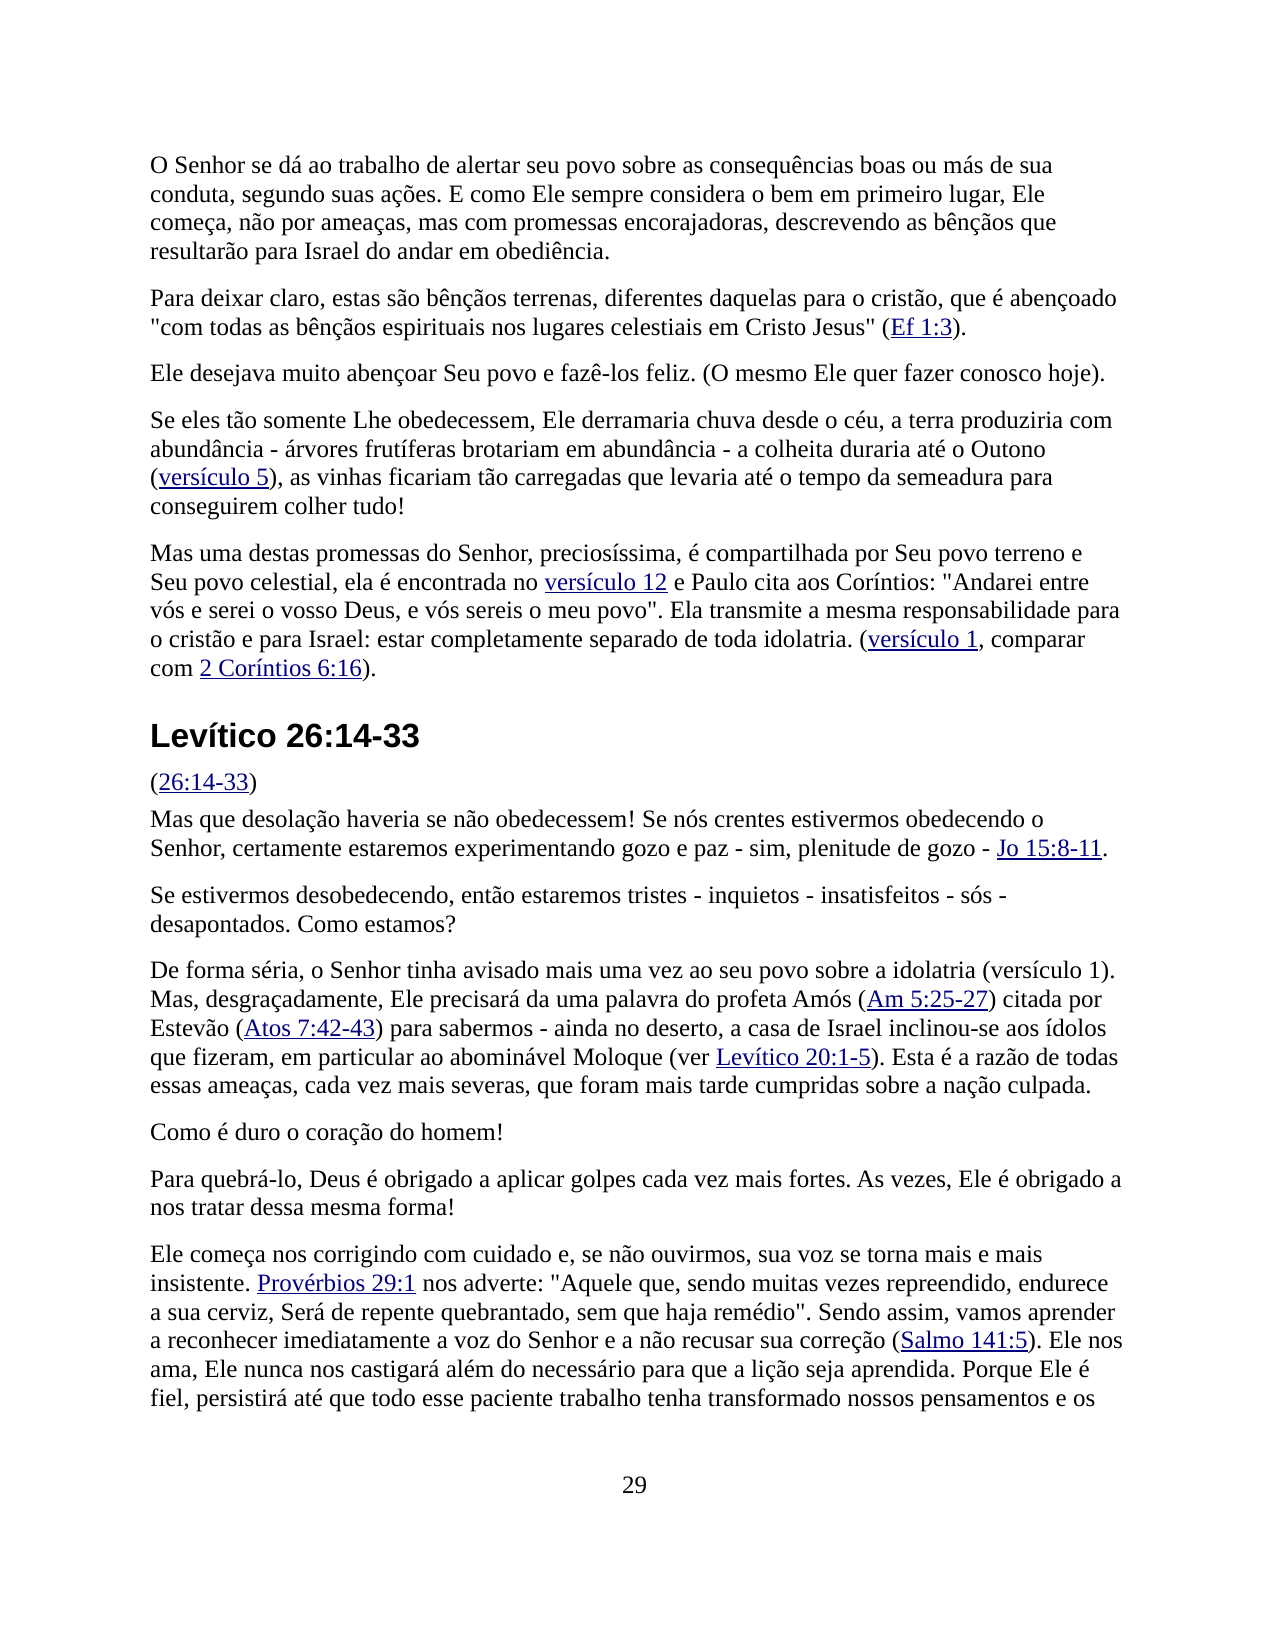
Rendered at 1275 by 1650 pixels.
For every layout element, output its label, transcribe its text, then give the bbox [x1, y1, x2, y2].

text (26:14-33) [150, 767, 1125, 796]
text Como é duro o coração do homem! [150, 1117, 1125, 1146]
text Ele desejava muito abençoar Seu povo e fazê-los feliz. (O mesmo Ele quer fazer conosco hoje). [150, 358, 1125, 387]
text Mas que desolação haveria se não obedecessem! Se nós crentes estivermos obedecendo o Senhor, certamente estaremos experimentando gozo e paz - sim, plenitude de gozo - Jo 15:8-11. [150, 804, 1125, 862]
text De forma séria, o Senhor tinha avisado mais uma vez ao seu povo sobre a idolatria (versículo 1). Mas, desgraçadamente, Ele precisará da uma palavra do profeta Amós (Am 5:25-27) citada por Estevão (Atos 7:42-43) para sabermos - ainda no deserto, a casa de Israel inclinou-se aos ídolos que fizeram, em particular ao abominável Moloque (ver Levítico 20:1-5). Esta é a razão de todas essas ameaças, cada vez mais severas, que foram mais tarde cumpridas sobre a nação culpada. [150, 955, 1125, 1099]
subtitle Levítico 26:14-33 [150, 716, 1125, 754]
text Ele começa nos corrigindo com cuidado e, se não ouvirmos, sua voz se torna mais e mais insistente. Provérbios 29:1 nos adverte: "Aquele que, sendo muitas vezes repreendido, endurece a sua cerviz, Será de repente quebrantado, sem que haja remédio". Sendo assim, vamos aprender a reconhecer imediatamente a voz do Senhor e a não recusar sua correção (Salmo 141:5). Ele nos ama, Ele nunca nos castigará além do necessário para que a lição seja aprendida. Porque Ele é fiel, persistirá até que todo esse paciente trabalho tenha transformado nossos pensamentos e os [150, 1239, 1125, 1412]
text Se eles tão somente Lhe obedecessem, Ele derramaria chuva desde o céu, a terra produziria com abundância - árvores frutíferas brotariam em abundância - a colheita duraria até o Outono (versículo 5), as vinhas ficariam tão carregadas que levaria até o tempo da semeadura para conseguirem colher tudo! [150, 405, 1125, 520]
text Para quebrá-lo, Deus é obrigado a aplicar golpes cada vez mais fortes. As vezes, Ele é obrigado a nos tratar dessa mesma forma! [150, 1164, 1125, 1221]
text Para deixar claro, estas são bênçãos terrenas, diferentes daquelas para o cristão, que é abençoado "com todas as bênçãos espirituais nos lugares celestiais em Cristo Jesus" (Ef 1:3). [150, 283, 1125, 340]
text Mas uma destas promessas do Senhor, preciosíssima, é compartilhada por Seu povo terreno e Seu povo celestial, ela é encontrada no versículo 12 e Paulo cita aos Coríntios: "Andarei entre vós e serei o vosso Deus, e vós sereis o meu povo". Ela transmite a mesma responsabilidade para o cristão e para Israel: estar completamente separado de toda idolatria. (versículo 1, comparar com 2 Coríntios 6:16). [150, 538, 1125, 682]
text Se estivermos desobedecendo, então estaremos tristes - inquietos - insatisfeitos - sós - desapontados. Como estamos? [150, 880, 1125, 937]
text O Senhor se dá ao trabalho de alertar seu povo sobre as consequências boas ou más de sua conduta, segundo suas ações. E como Ele sempre considera o bem em primeiro lugar, Ele começa, não por ameaças, mas com promessas encorajadoras, descrevendo as bênçãos que resultarão para Israel do andar em obediência. [150, 150, 1125, 265]
